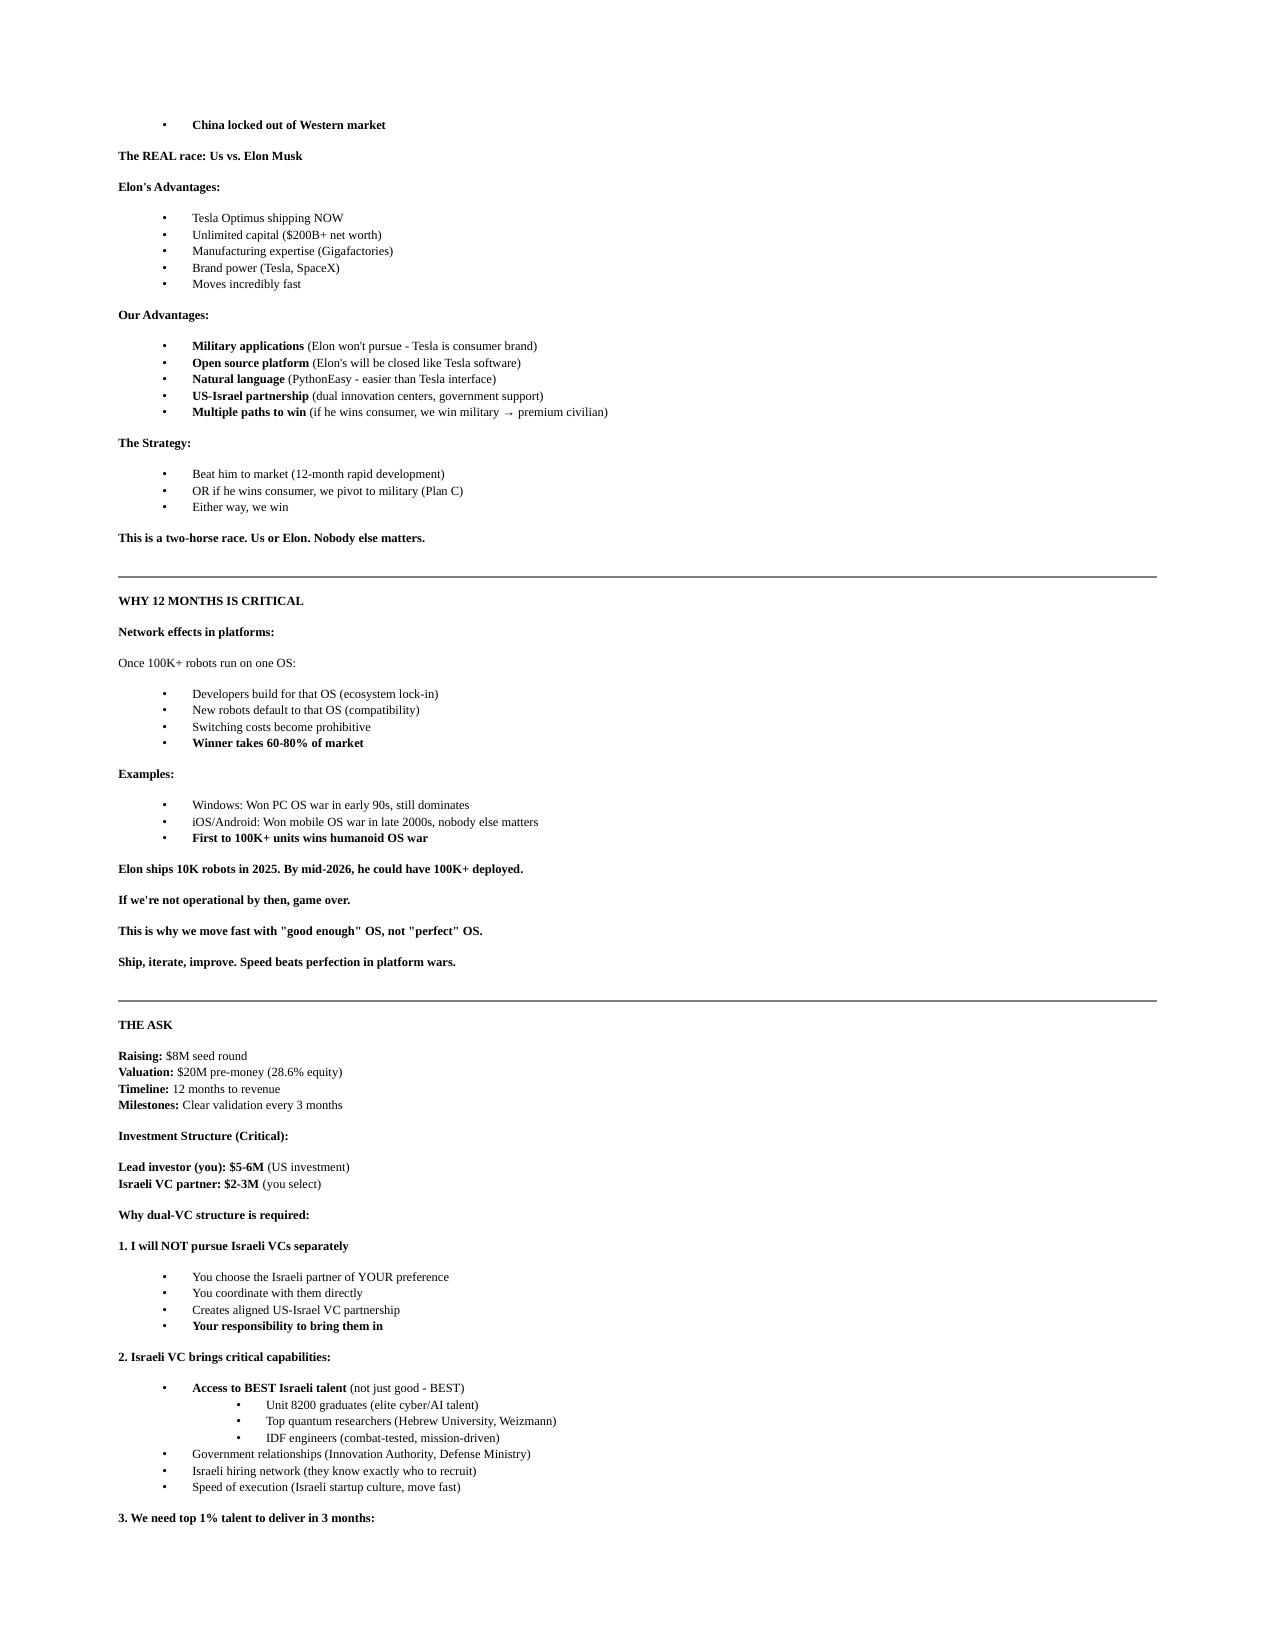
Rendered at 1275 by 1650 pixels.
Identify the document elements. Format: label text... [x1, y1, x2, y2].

text 2. Israeli VC brings critical capabilities: [118, 1350, 1157, 1364]
text Lead investor (you): $5-6M (US investment) Israeli VC partner: $2-3M (you select) [118, 1160, 1157, 1191]
list Your responsibility to bring them in [162, 1319, 1157, 1333]
text Elon's Advantages: [118, 180, 1157, 194]
text Elon ships 10K robots in 2025. By mid-2026, he could have 100K+ deployed. [118, 862, 1157, 876]
text Examples: [118, 767, 1157, 781]
list iOS/Android: Won mobile OS war in late 2000s, nobody else matters [162, 814, 1157, 829]
list Winner takes 60-80% of market [162, 736, 1157, 750]
list Windows: Won PC OS war in early 90s, still dominates [162, 798, 1157, 812]
list Government relationships (Innovation Authority, Defense Ministry) [162, 1447, 1157, 1461]
text Network effects in platforms: [118, 624, 1157, 639]
list Beat him to market (12-month rapid development) [162, 467, 1157, 481]
text 3. We need top 1% talent to deliver in 3 months: [118, 1511, 1157, 1525]
text Our Advantages: [118, 308, 1157, 322]
list Moves incredibly fast [162, 277, 1157, 291]
list Speed of execution (Israeli startup culture, move fast) [162, 1480, 1157, 1494]
list Open source platform (Elon's will be closed like Tesla software) [162, 356, 1157, 370]
text Investment Structure (Critical): [118, 1129, 1157, 1143]
list Brand power (Tesla, SpaceX) [162, 261, 1157, 275]
text The REAL race: Us vs. Elon Musk [118, 149, 1157, 163]
list Developers build for that OS (ecosystem lock-in) [162, 687, 1157, 701]
list Access to BEST Israeli talent (not just good - BEST) [162, 1381, 1157, 1396]
list OR if he wins consumer, we pivot to military (Plan C) [162, 483, 1157, 498]
text The Strategy: [118, 436, 1157, 450]
list Manufacturing expertise (Gigafactories) [162, 244, 1157, 258]
list You choose the Israeli partner of YOUR preference [162, 1270, 1157, 1284]
text Once 100K+ robots run on one OS: [118, 656, 1157, 670]
text This is a two-horse race. Us or Elon. Nobody else matters. [118, 531, 1157, 545]
text 1. I will NOT pursue Israeli VCs separately [118, 1239, 1157, 1253]
list New robots default to that OS (compatibility) [162, 703, 1157, 717]
text If we're not operational by then, game over. [118, 893, 1157, 907]
list First to 100K+ units wins humanoid OS war [162, 831, 1157, 845]
subtitle WHY 12 MONTHS IS CRITICAL [118, 593, 1157, 608]
list Tesla Optimus shipping NOW [162, 211, 1157, 226]
list Top quantum researchers (Hebrew University, Weizmann) [236, 1414, 1157, 1428]
list Either way, we win [162, 500, 1157, 514]
subtitle THE ASK [118, 1018, 1157, 1032]
text Ship, iterate, improve. Speed beats perfection in platform wars. [118, 955, 1157, 969]
text Why dual-VC structure is required: [118, 1208, 1157, 1222]
list Israeli hiring network (they know exactly who to recruit) [162, 1463, 1157, 1478]
list Switching costs become prohibitive [162, 719, 1157, 734]
list Creates aligned US-Israel VC partnership [162, 1303, 1157, 1317]
list Unlimited capital ($200B+ net worth) [162, 228, 1157, 242]
text This is why we move fast with "good enough" OS, not "perfect" OS. [118, 924, 1157, 938]
list IDF engineers (combat-tested, mission-driven) [236, 1431, 1157, 1445]
list Multiple paths to win (if he wins consumer, we win military → premium civilian) [162, 405, 1157, 419]
list You coordinate with them directly [162, 1286, 1157, 1301]
list US-Israel partnership (dual innovation centers, government support) [162, 388, 1157, 403]
text Raising: $8M seed round Valuation: $20M pre-money (28.6% equity) Timeline: 12 months to revenue Milestones: Clear validation every 3 months [118, 1049, 1157, 1112]
list Military applications (Elon won't pursue - Tesla is consumer brand) [162, 339, 1157, 353]
list Natural language (PythonEasy - easier than Tesla interface) [162, 372, 1157, 386]
list Unit 8200 graduates (elite cyber/AI talent) [236, 1398, 1157, 1412]
list China locked out of Western market [162, 118, 1157, 132]
